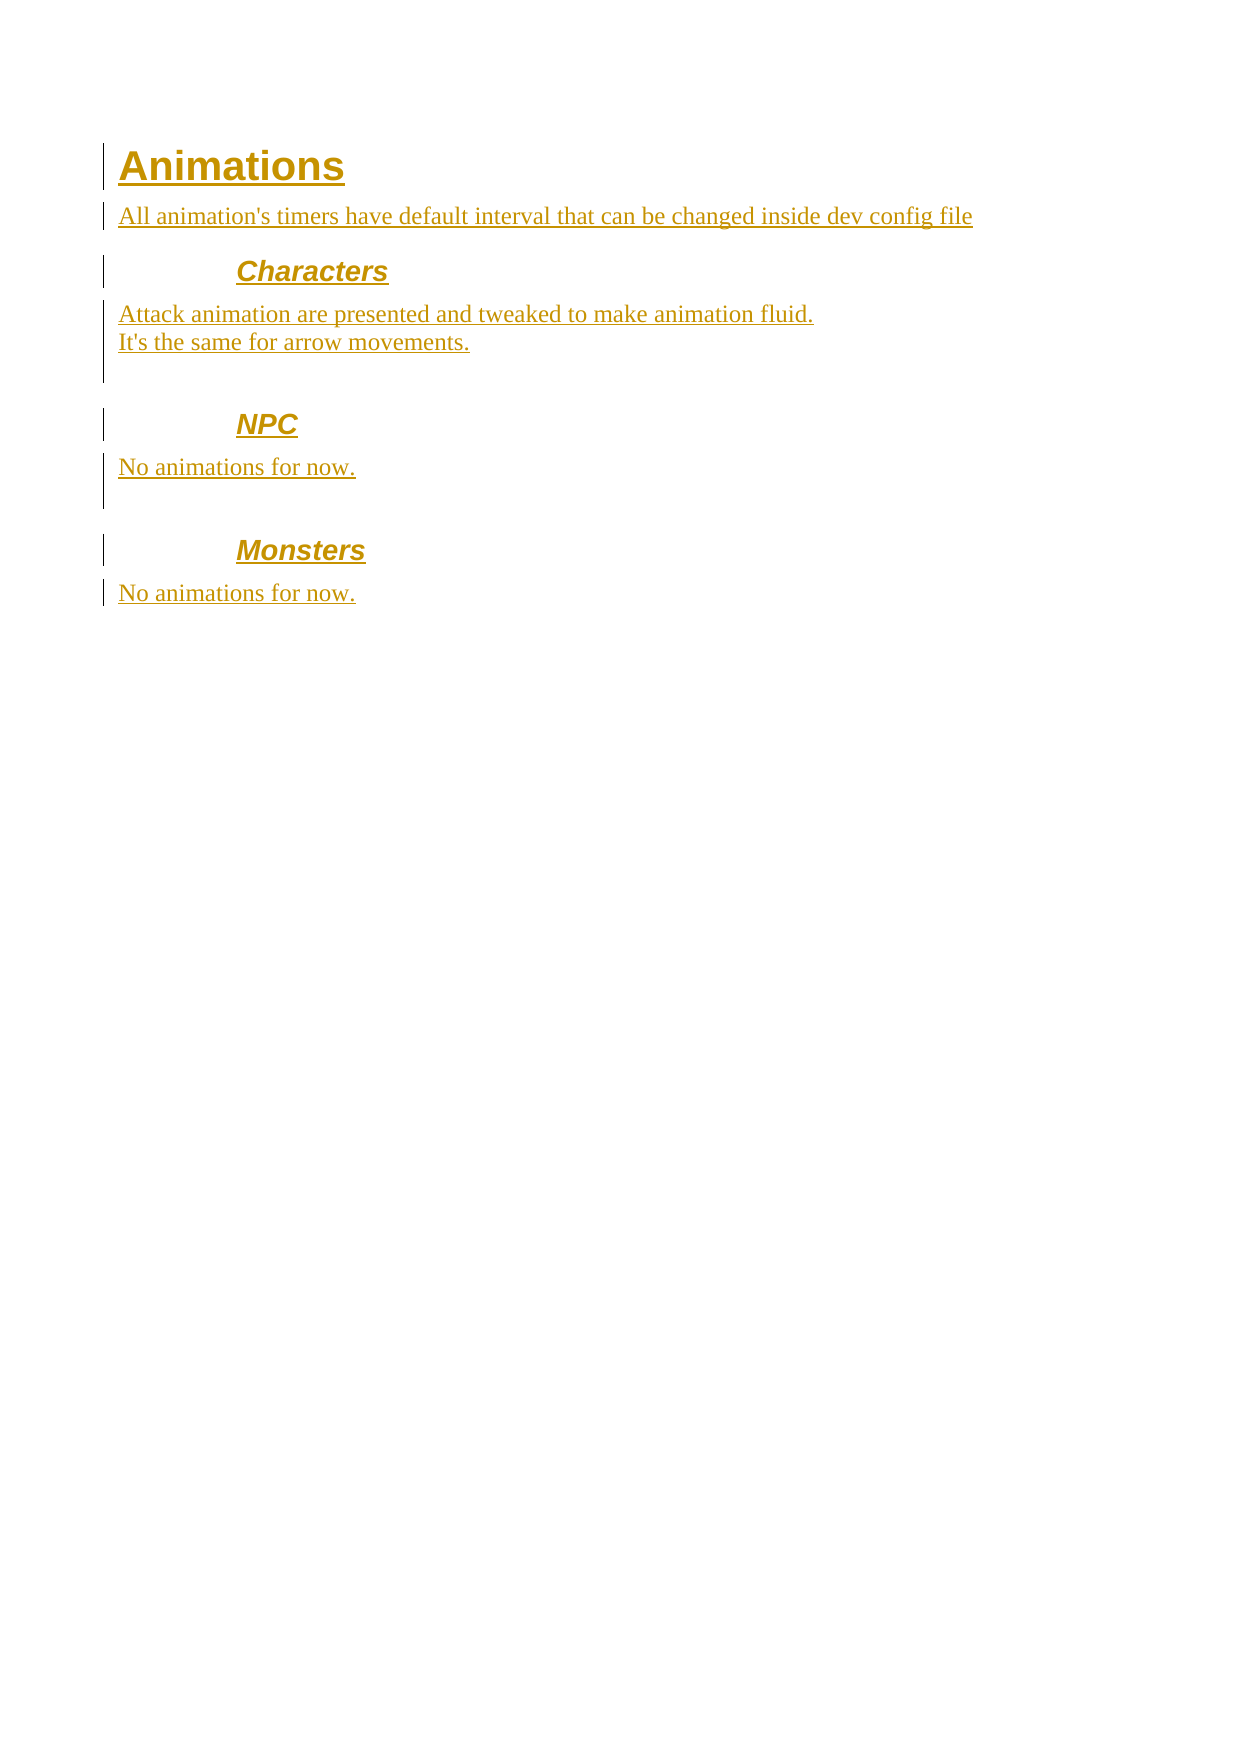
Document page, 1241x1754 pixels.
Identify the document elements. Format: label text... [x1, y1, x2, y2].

subtitle Monsters [236, 534, 1122, 566]
text No animations for now. [118, 579, 1122, 606]
text Attack animation are presented and tweaked to make animation fluid. [118, 300, 1122, 328]
text All animation's timers have default interval that can be changed inside dev config file [118, 202, 1122, 230]
text No animations for now. [118, 453, 1122, 481]
subtitle Animations [118, 143, 1122, 190]
subtitle NPC [236, 408, 1122, 441]
text It's the same for arrow movements. [118, 328, 1122, 355]
subtitle Characters [236, 255, 1122, 287]
